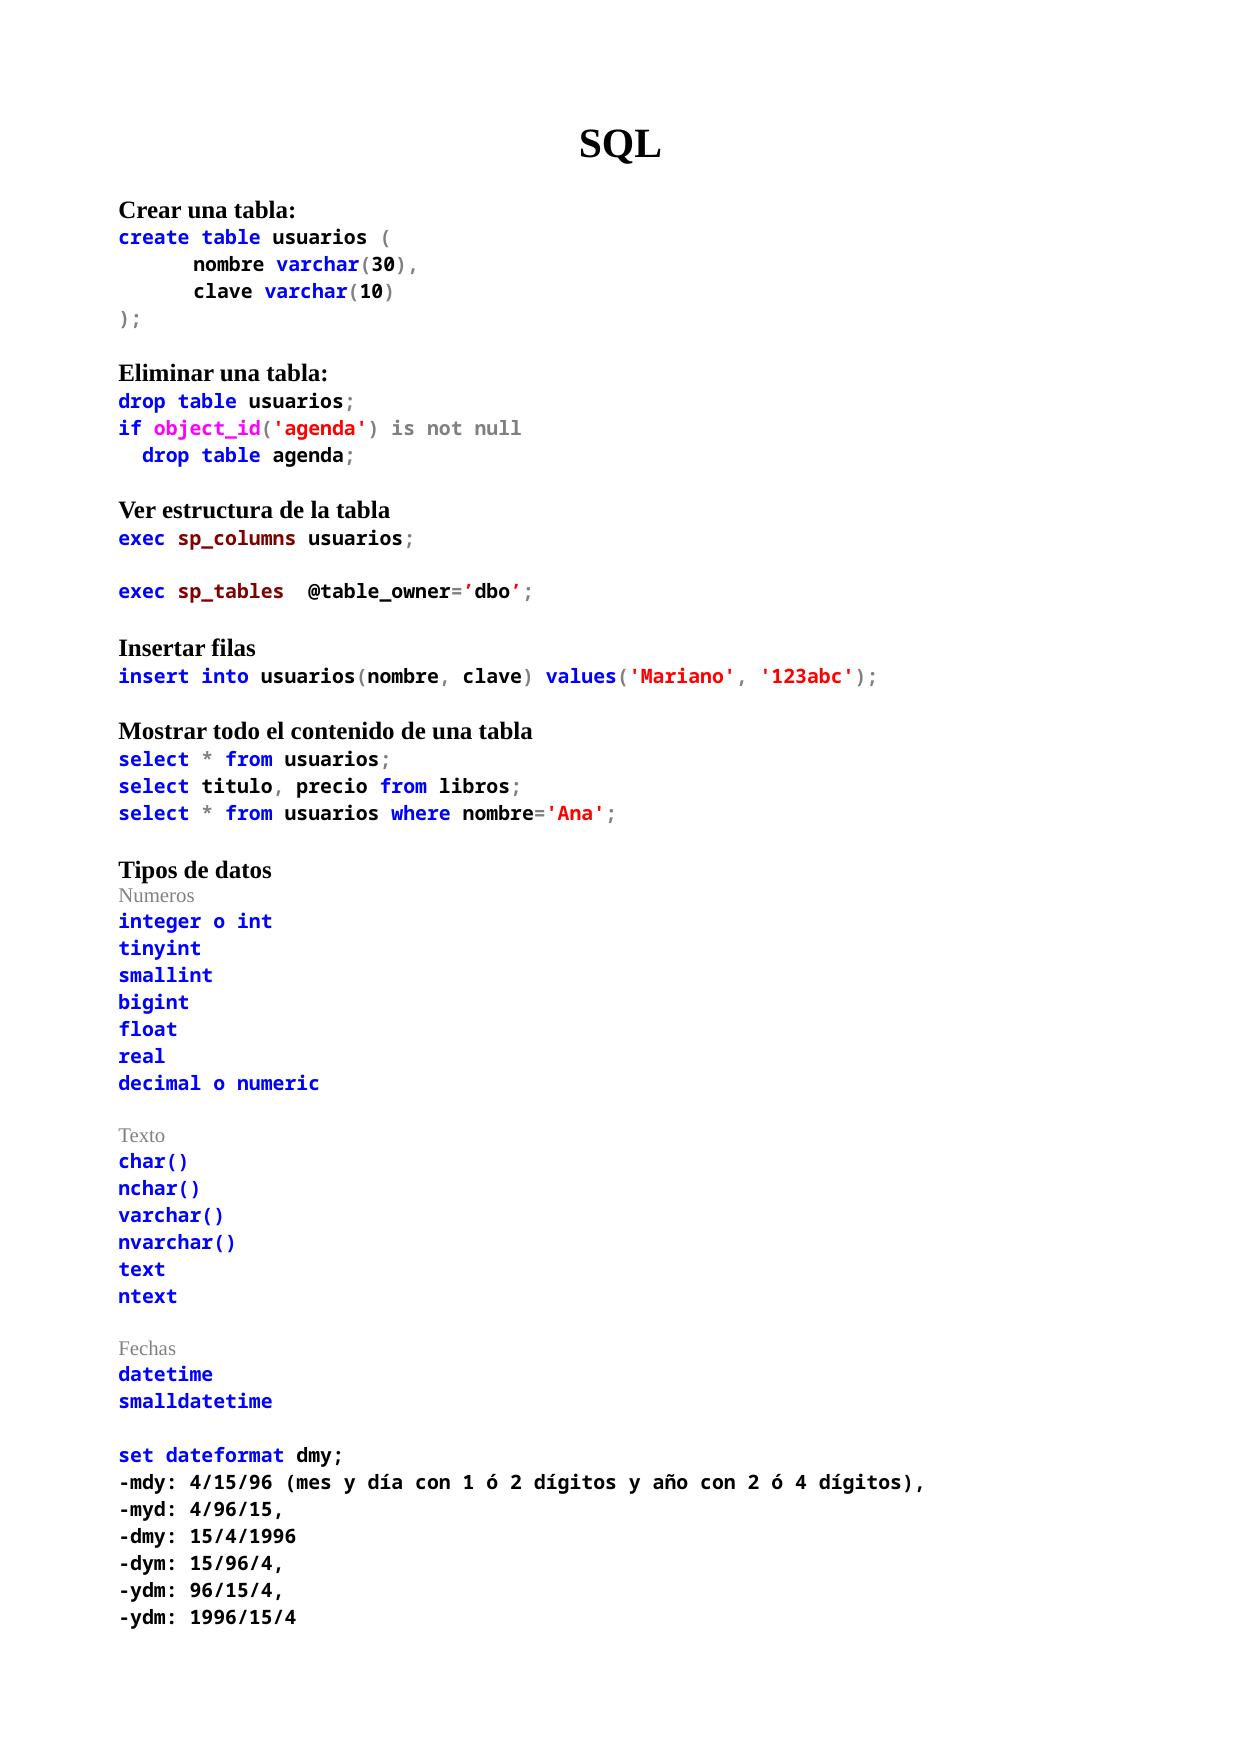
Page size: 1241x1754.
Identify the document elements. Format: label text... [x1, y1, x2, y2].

text bigint [118, 988, 1122, 1015]
text insert into usuarios(nombre, clave) values('Mariano', '123abc'); [118, 662, 1122, 689]
text select * from usuarios where nombre='Ana'; [118, 799, 1122, 826]
text Insertar filas [118, 633, 1122, 662]
text text [118, 1255, 1122, 1282]
text set dateformat dmy; [118, 1441, 1122, 1468]
text -dym: 15/96/4, [118, 1549, 1122, 1576]
text drop table agenda; [118, 441, 1122, 468]
text Fechas [118, 1336, 1122, 1360]
text exec sp_tables @table_owner=’dbo’; [118, 578, 1122, 605]
text exec sp_columns usuarios; [118, 524, 1122, 551]
text -ydm: 96/15/4, [118, 1576, 1122, 1603]
text if object_id('agenda') is not null [118, 414, 1122, 441]
text datetime [118, 1360, 1122, 1387]
text float [118, 1015, 1122, 1042]
text ntext [118, 1282, 1122, 1309]
text real [118, 1042, 1122, 1069]
text Numeros [118, 883, 1122, 907]
text SQL [118, 118, 1122, 166]
text create table usuarios ( [118, 223, 1122, 251]
text integer o int [118, 907, 1122, 934]
text Crear una tabla: [118, 195, 1122, 223]
text -dmy: 15/4/1996 [118, 1522, 1122, 1549]
text -mdy: 4/15/96 (mes y día con 1 ó 2 dígitos y año con 2 ó 4 dígitos), [118, 1468, 1122, 1495]
text smallint [118, 961, 1122, 988]
text Tipos de datos [118, 855, 1122, 883]
text Mostrar todo el contenido de una tabla [118, 716, 1122, 745]
text Eliminar una tabla: [118, 358, 1122, 387]
text Texto [118, 1123, 1122, 1147]
text nchar() [118, 1174, 1122, 1201]
text clave varchar(10) [118, 277, 1122, 304]
text decimal o numeric [118, 1069, 1122, 1096]
text ); [118, 304, 1122, 331]
text nombre varchar(30), [118, 251, 1122, 277]
text -myd: 4/96/15, [118, 1495, 1122, 1522]
text smalldatetime [118, 1387, 1122, 1414]
text drop table usuarios; [118, 387, 1122, 414]
text nvarchar() [118, 1228, 1122, 1255]
text Ver estructura de la tabla [118, 495, 1122, 524]
text select titulo, precio from libros; [118, 772, 1122, 799]
text char() [118, 1147, 1122, 1174]
text -ydm: 1996/15/4 [118, 1603, 1122, 1630]
text varchar() [118, 1201, 1122, 1228]
text tinyint [118, 934, 1122, 961]
text select * from usuarios; [118, 745, 1122, 772]
